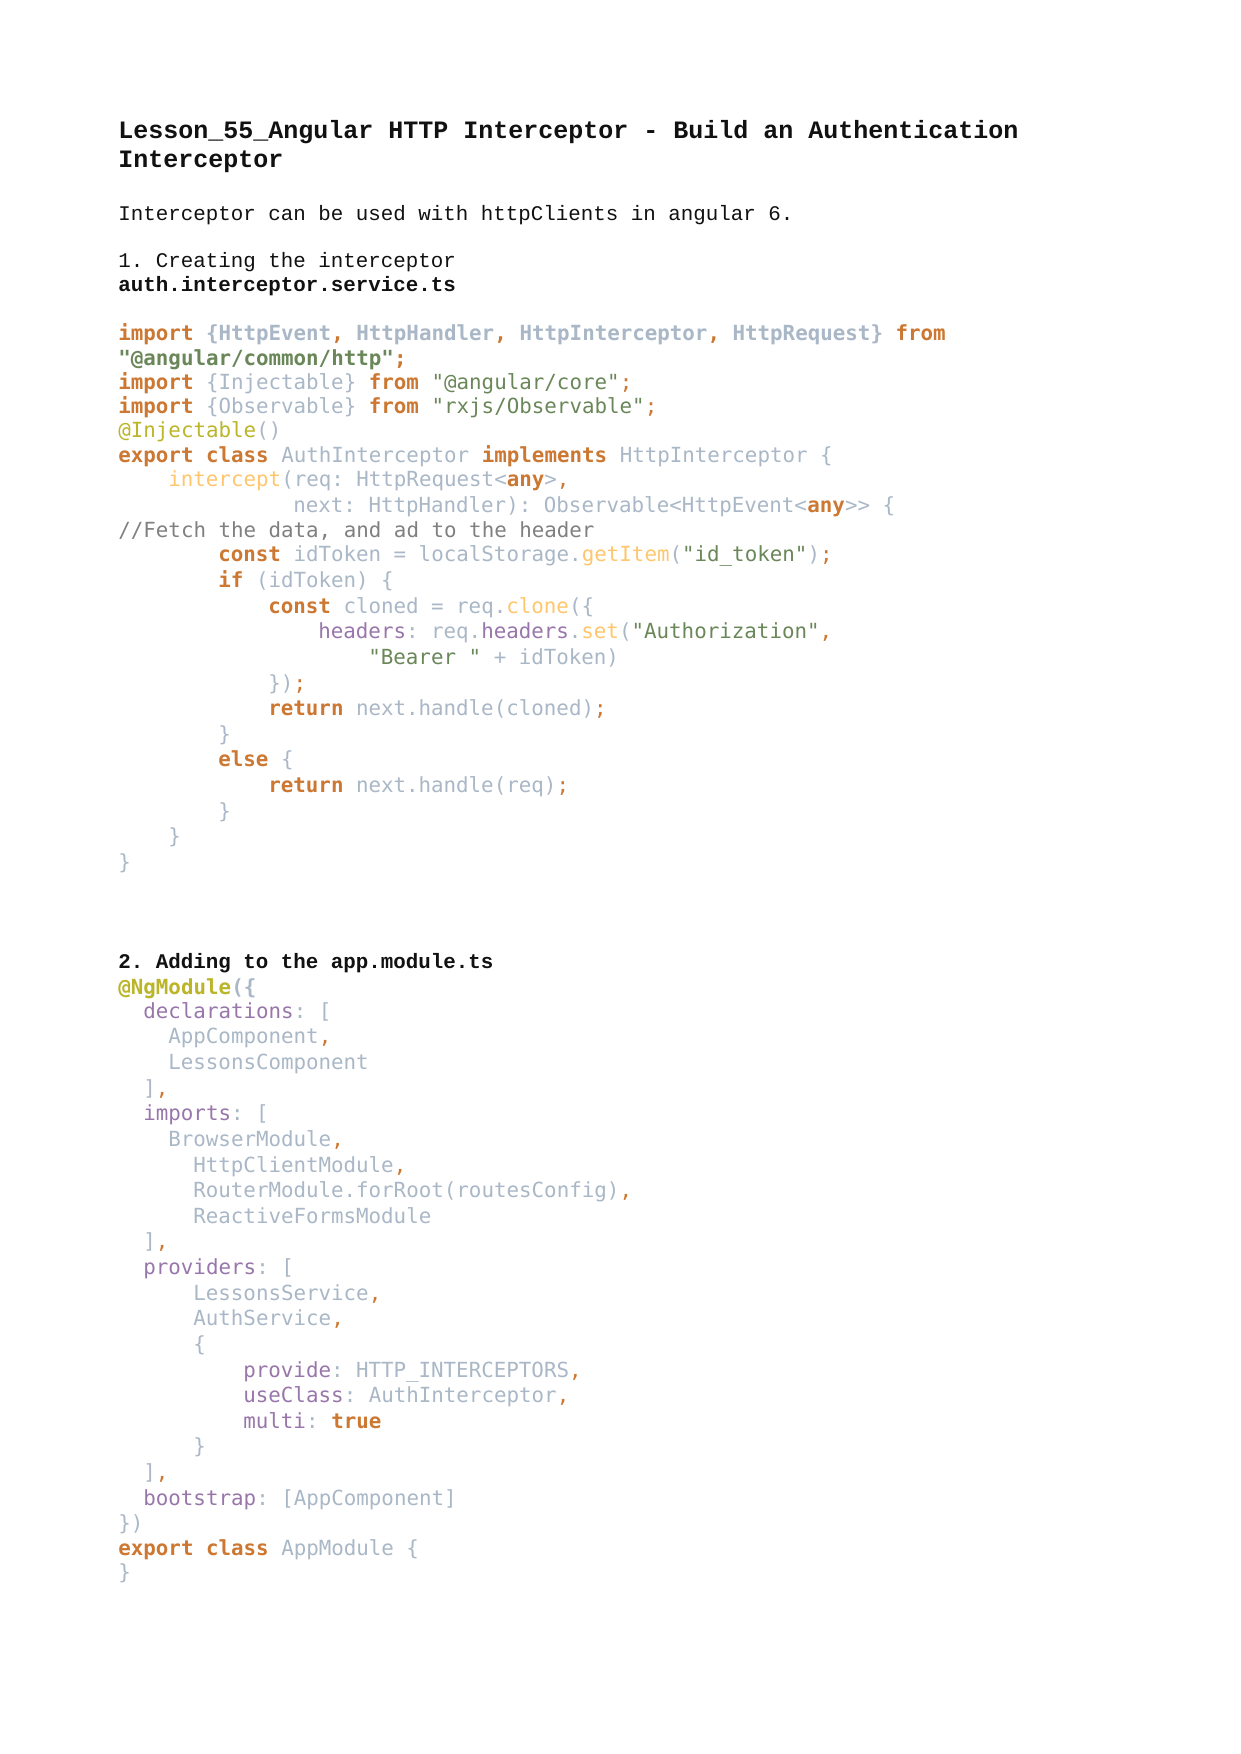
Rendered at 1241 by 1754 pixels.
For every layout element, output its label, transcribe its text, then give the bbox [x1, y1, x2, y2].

text 2. Adding to the app.module.ts [118, 951, 1122, 975]
text useClass: AuthInterceptor, [118, 1383, 1122, 1409]
text multi: true [118, 1409, 1122, 1434]
text const idToken = localStorage.getItem("id_token"); [118, 542, 1122, 568]
text export class AppModule { [118, 1536, 1122, 1560]
text ReactiveFormsModule [118, 1204, 1122, 1229]
text } [118, 722, 1122, 747]
text return next.handle(req); [118, 773, 1122, 799]
text import {Observable} from "rxjs/Observable"; [118, 394, 1122, 418]
text ], [118, 1460, 1122, 1486]
text LessonsComponent [118, 1050, 1122, 1076]
text } [118, 824, 1122, 850]
text export class AuthInterceptor implements HttpInterceptor { [118, 443, 1122, 467]
text } [118, 799, 1122, 824]
text { [118, 1332, 1122, 1358]
text if (idToken) { [118, 568, 1122, 594]
text else { [118, 747, 1122, 773]
text }) [118, 1511, 1122, 1536]
text //Fetch the data, and ad to the header [118, 518, 1122, 542]
text import {Injectable} from "@angular/core"; [118, 370, 1122, 394]
text BrowserModule, [118, 1127, 1122, 1153]
text declarations: [ [118, 999, 1122, 1024]
text auth.interceptor.service.ts [118, 274, 1122, 298]
text const cloned = req.clone({ [118, 594, 1122, 619]
text provide: HTTP_INTERCEPTORS, [118, 1358, 1122, 1383]
text ], [118, 1229, 1122, 1255]
text import {HttpEvent, HttpHandler, HttpInterceptor, HttpRequest} from "@angular/common/http"; [118, 321, 1122, 370]
text LessonsService, [118, 1281, 1122, 1306]
text @Injectable() [118, 418, 1122, 443]
text bootstrap: [AppComponent] [118, 1486, 1122, 1511]
text } [118, 850, 1122, 874]
text providers: [ [118, 1255, 1122, 1281]
text next: HttpHandler): Observable<HttpEvent<any>> { [118, 493, 1122, 518]
text return next.handle(cloned); [118, 696, 1122, 722]
text Interceptor can be used with httpClients in angular 6. [118, 203, 1122, 227]
text intercept(req: HttpRequest<any>, [118, 467, 1122, 493]
text HttpClientModule, [118, 1153, 1122, 1178]
text @NgModule({ [118, 975, 1122, 999]
text ], [118, 1076, 1122, 1101]
text AuthService, [118, 1306, 1122, 1332]
text headers: req.headers.set("Authorization", [118, 619, 1122, 645]
text } [118, 1434, 1122, 1460]
text RouterModule.forRoot(routesConfig), [118, 1178, 1122, 1204]
text imports: [ [118, 1101, 1122, 1127]
text }); [118, 671, 1122, 696]
text "Bearer " + idToken) [118, 645, 1122, 671]
text } [118, 1560, 1122, 1584]
text 1. Creating the interceptor [118, 250, 1122, 274]
text AppComponent, [118, 1024, 1122, 1050]
text Lesson_55_Angular HTTP Interceptor - Build an Authentication Interceptor [118, 118, 1122, 175]
